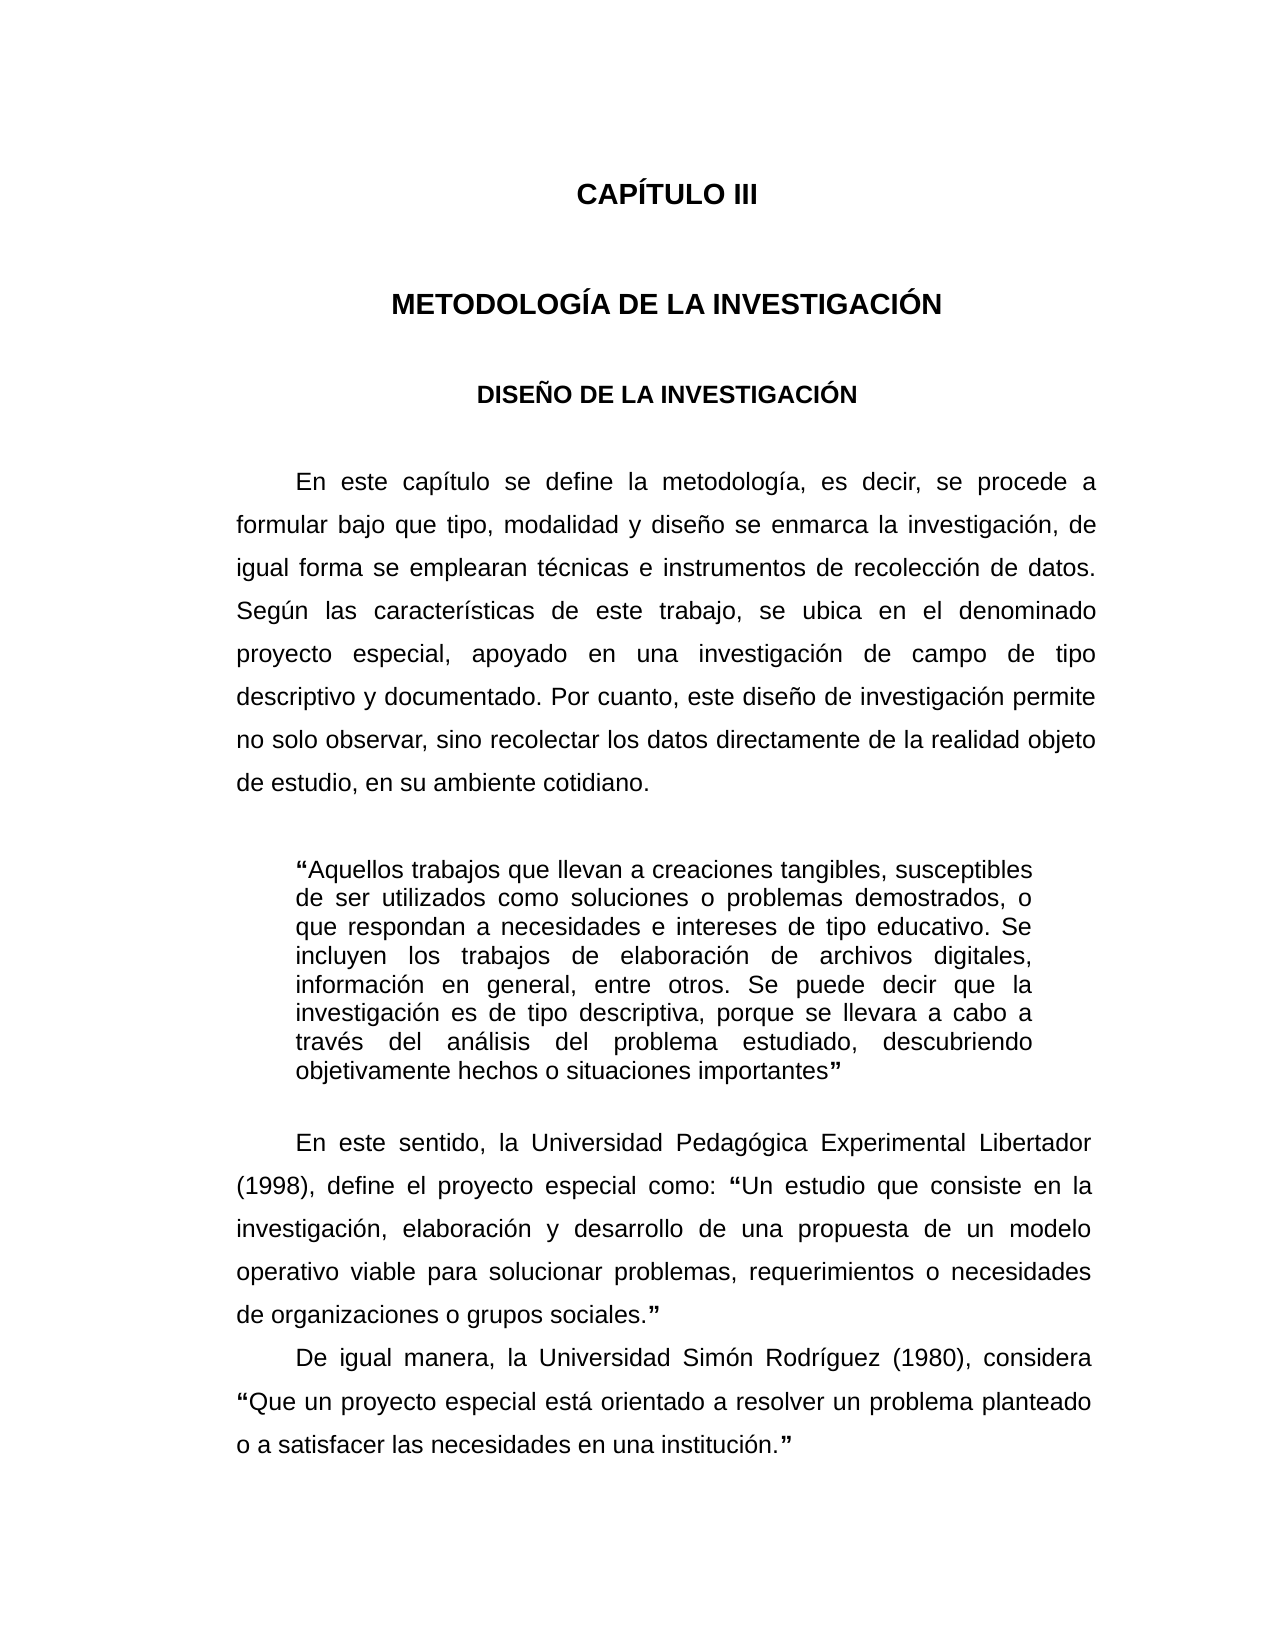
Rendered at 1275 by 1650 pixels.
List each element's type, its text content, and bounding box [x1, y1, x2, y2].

text METODOLOGÍA DE LA INVESTIGACIÓN [236, 287, 1098, 320]
text En este capítulo se define la metodología, es decir, se procede a formular bajo que tipo, modalidad y diseño se enmarca la investigación, de igual forma se emplearan técnicas e instrumentos de recolección de datos. Según las características de este trabajo, se ubica en el denominado proyecto especial, apoyado en una investigación de campo de tipo descriptivo y documentado. Por cuanto, este diseño de investigación permite no solo observar, sino recolectar los datos directamente de la realidad objeto de estudio, en su ambiente cotidiano. [236, 467, 1098, 797]
text En este sentido, la Universidad Pedagógica Experimental Libertador (1998), define el proyecto especial como: “Un estudio que consiste en la investigación, elaboración y desarrollo de una propuesta de un modelo operativo viable para solucionar problemas, requerimientos o necesidades de organizaciones o grupos sociales.” [236, 1128, 1093, 1329]
text “Aquellos trabajos que llevan a creaciones tangibles, susceptibles de ser utilizados como soluciones o problemas demostrados, o que respondan a necesidades e intereses de tipo educativo. Se incluyen los trabajos de elaboración de archivos digitales, información en general, entre otros. Se puede decir que la investigación es de tipo descriptiva, porque se llevara a cabo a través del análisis del problema estudiado, descubriendo objetivamente hechos o situaciones importantes” [295, 855, 1034, 1085]
text DISEÑO DE LA INVESTIGACIÓN [236, 380, 1098, 409]
text CAPÍTULO III [236, 177, 1098, 211]
text De igual manera, la Universidad Simón Rodríguez (1980), considera “Que un proyecto especial está orientado a resolver un problema planteado o a satisfacer las necesidades en una institución.” [236, 1343, 1093, 1458]
